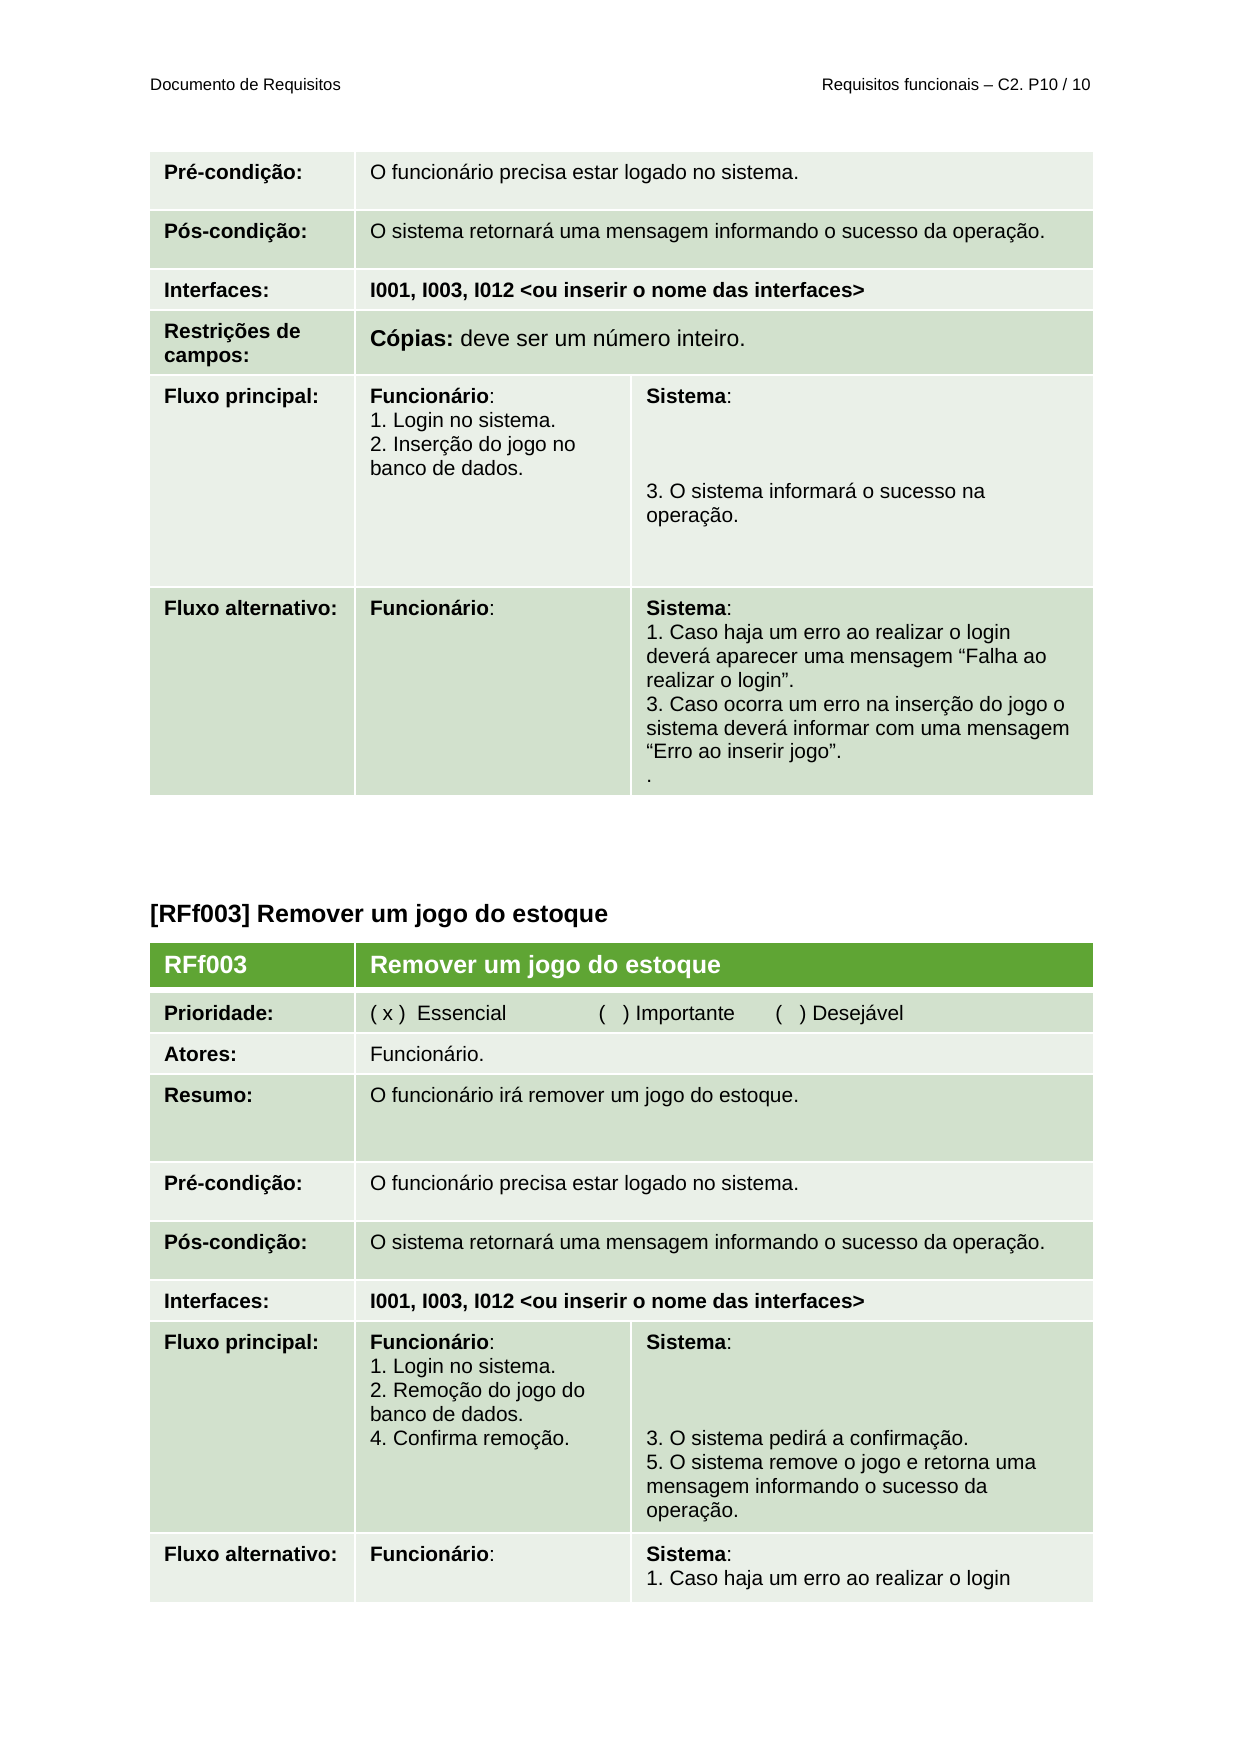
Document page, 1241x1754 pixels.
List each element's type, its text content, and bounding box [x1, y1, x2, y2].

table_cell Restrições de campos: [150, 311, 354, 374]
table_cell I001, I003, I012 <ou inserir o nome das interfaces> [356, 270, 1093, 309]
table_cell Sistema: 1. Caso haja um erro ao realizar o login deverá aparecer uma mensagem “Falha ao realizar o login”. 3. Caso ocorra um erro na inserção do jogo o sistema deverá informar com uma mensagem “Erro ao inserir jogo”. . [632, 588, 1093, 795]
table_cell Fluxo principal: [150, 376, 354, 586]
table_cell Fluxo alternativo: [150, 588, 354, 795]
table_cell Funcionário: 1. Login no sistema. 2. Inserção do jogo no banco de dados. [356, 376, 630, 586]
table_cell Prioridade: [150, 993, 354, 1032]
table_cell Pós-condição: [150, 211, 354, 268]
table_cell Sistema: 1. Caso haja um erro ao realizar o login [632, 1534, 1093, 1602]
table_header Remover um jogo do estoque [356, 943, 1093, 987]
table_cell Pré-condição: [150, 1163, 354, 1220]
table_cell Funcionário: 1. Login no sistema. 2. Remoção do jogo do banco de dados. 4. Confirma remoção. [356, 1322, 630, 1532]
table_cell Cópias: deve ser um número inteiro. [356, 311, 1093, 374]
table_cell Fluxo principal: [150, 1322, 354, 1532]
table_cell Atores: [150, 1034, 354, 1073]
list [RFf003] Remover um jogo do estoque [150, 899, 1090, 928]
table_cell Interfaces: [150, 1281, 354, 1320]
table_header RFf003 [150, 943, 354, 987]
table_cell Pós-condição: [150, 1222, 354, 1279]
table_cell O funcionário precisa estar logado no sistema. [356, 1163, 1093, 1220]
table_cell Funcionário. [356, 1034, 1093, 1073]
table_cell Funcionário: [356, 1534, 630, 1602]
table_cell Funcionário: [356, 588, 630, 795]
table_cell Fluxo alternativo: [150, 1534, 354, 1602]
table_cell Sistema: 3. O sistema informará o sucesso na operação. [632, 376, 1093, 586]
table_cell Resumo: [150, 1075, 354, 1161]
table_cell O sistema retornará uma mensagem informando o sucesso da operação. [356, 1222, 1093, 1279]
table_cell Pré-condição: [150, 152, 354, 209]
table_cell Interfaces: [150, 270, 354, 309]
table_cell O funcionário precisa estar logado no sistema. [356, 152, 1093, 209]
table_cell I001, I003, I012 <ou inserir o nome das interfaces> [356, 1281, 1093, 1320]
table_cell O sistema retornará uma mensagem informando o sucesso da operação. [356, 211, 1093, 268]
table_cell ( x ) Essencial ( ) Importante ( ) Desejável [356, 993, 1093, 1032]
table_cell O funcionário irá remover um jogo do estoque. [356, 1075, 1093, 1161]
table_cell Sistema: 3. O sistema pedirá a confirmação. 5. O sistema remove o jogo e retorna uma mensagem informando o sucesso da operação. [632, 1322, 1093, 1532]
